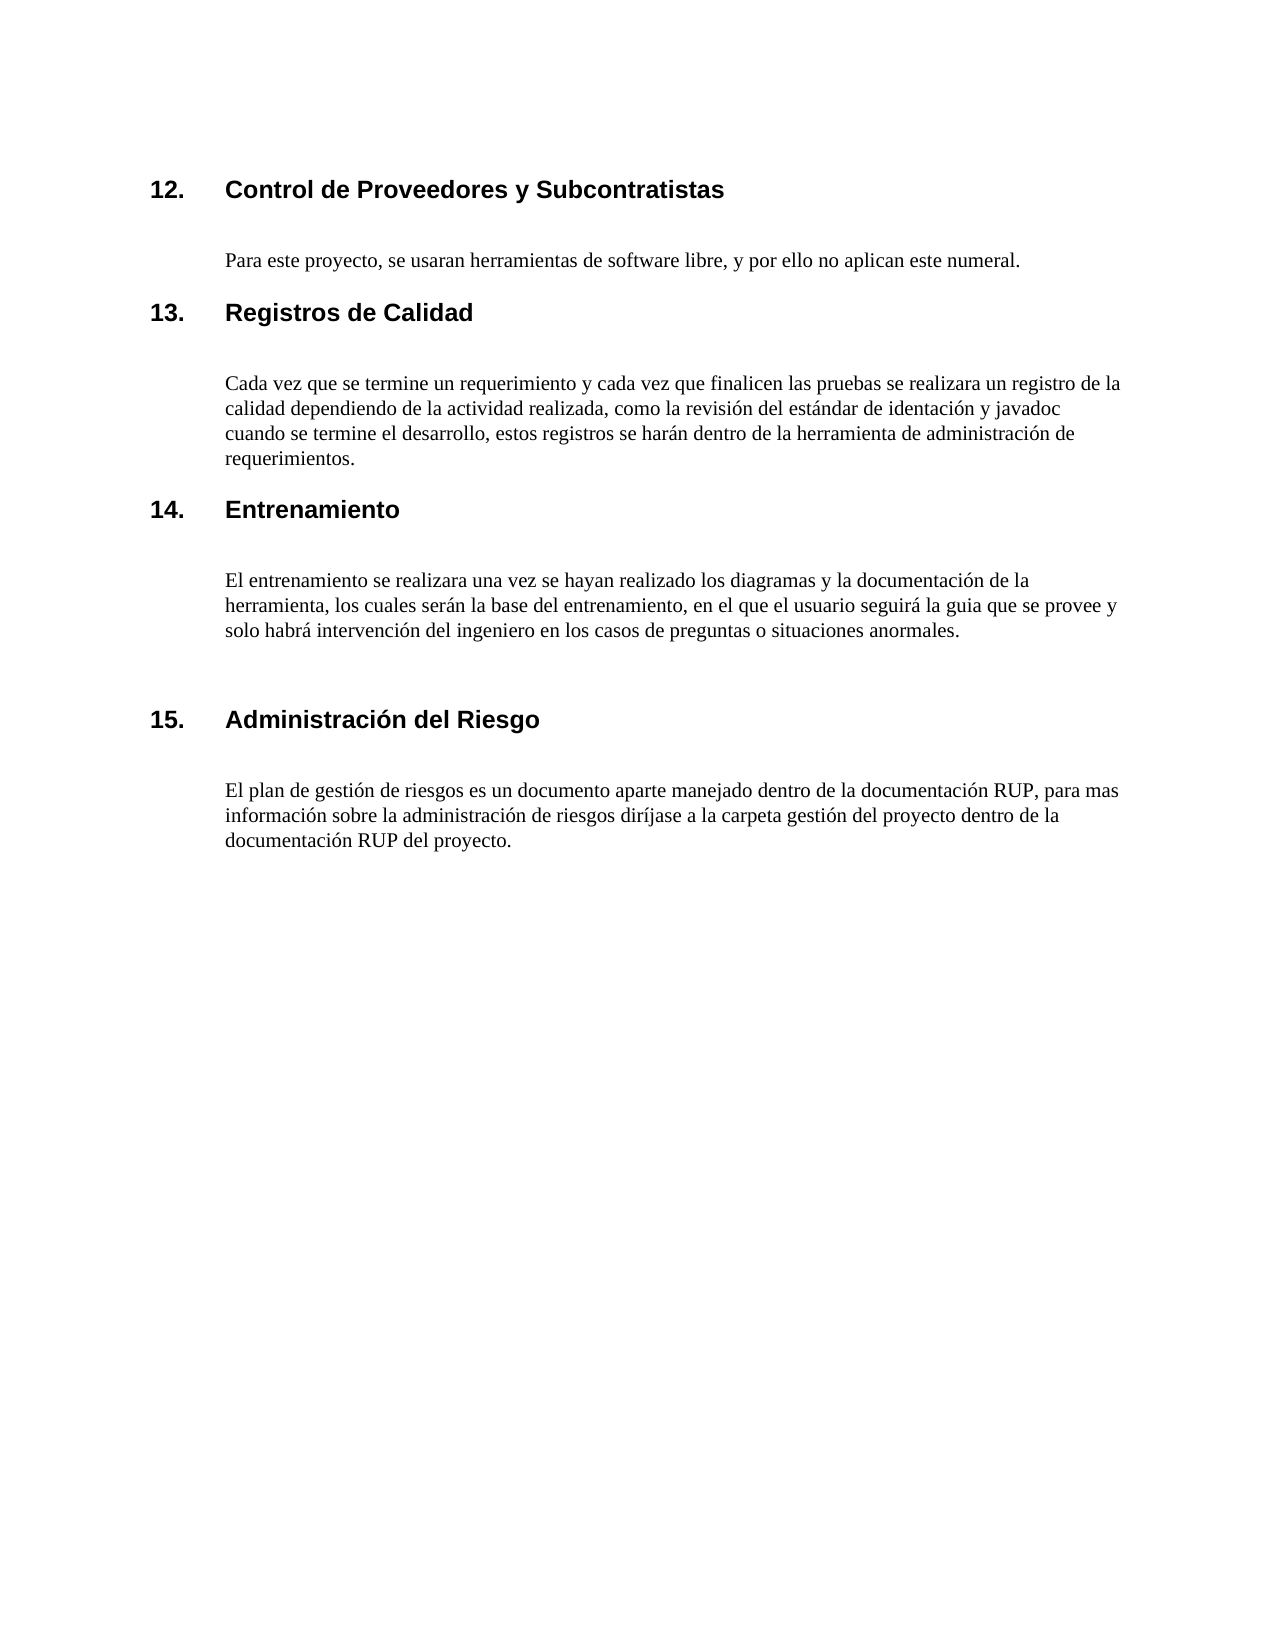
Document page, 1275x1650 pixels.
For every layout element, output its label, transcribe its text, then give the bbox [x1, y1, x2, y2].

text Cada vez que se termine un requerimiento y cada vez que finalicen las pruebas se realizara un registro de la calidad dependiendo de la actividad realizada, como la revisión del estándar de identación y javadoc cuando se termine el desarrollo, estos registros se harán dentro de la herramienta de administración de requerimientos. [225, 370, 1125, 470]
subtitle Control de Proveedores y Subcontratistas [150, 175, 1125, 204]
text El entrenamiento se realizara una vez se hayan realizado los diagramas y la documentación de la herramienta, los cuales serán la base del entrenamiento, en el que el usuario seguirá la guia que se provee y solo habrá intervención del ingeniero en los casos de preguntas o situaciones anormales. [225, 567, 1125, 642]
subtitle Administración del Riesgo [150, 705, 1125, 734]
subtitle Registros de Calidad [150, 297, 1125, 326]
text El plan de gestión de riesgos es un documento aparte manejado dentro de la documentación RUP, para mas información sobre la administración de riesgos diríjase a la carpeta gestión del proyecto dentro de la documentación RUP del proyecto. [225, 777, 1125, 852]
subtitle Entrenamiento [150, 495, 1125, 524]
text Para este proyecto, se usaran herramientas de software libre, y por ello no aplican este numeral. [225, 247, 1125, 272]
